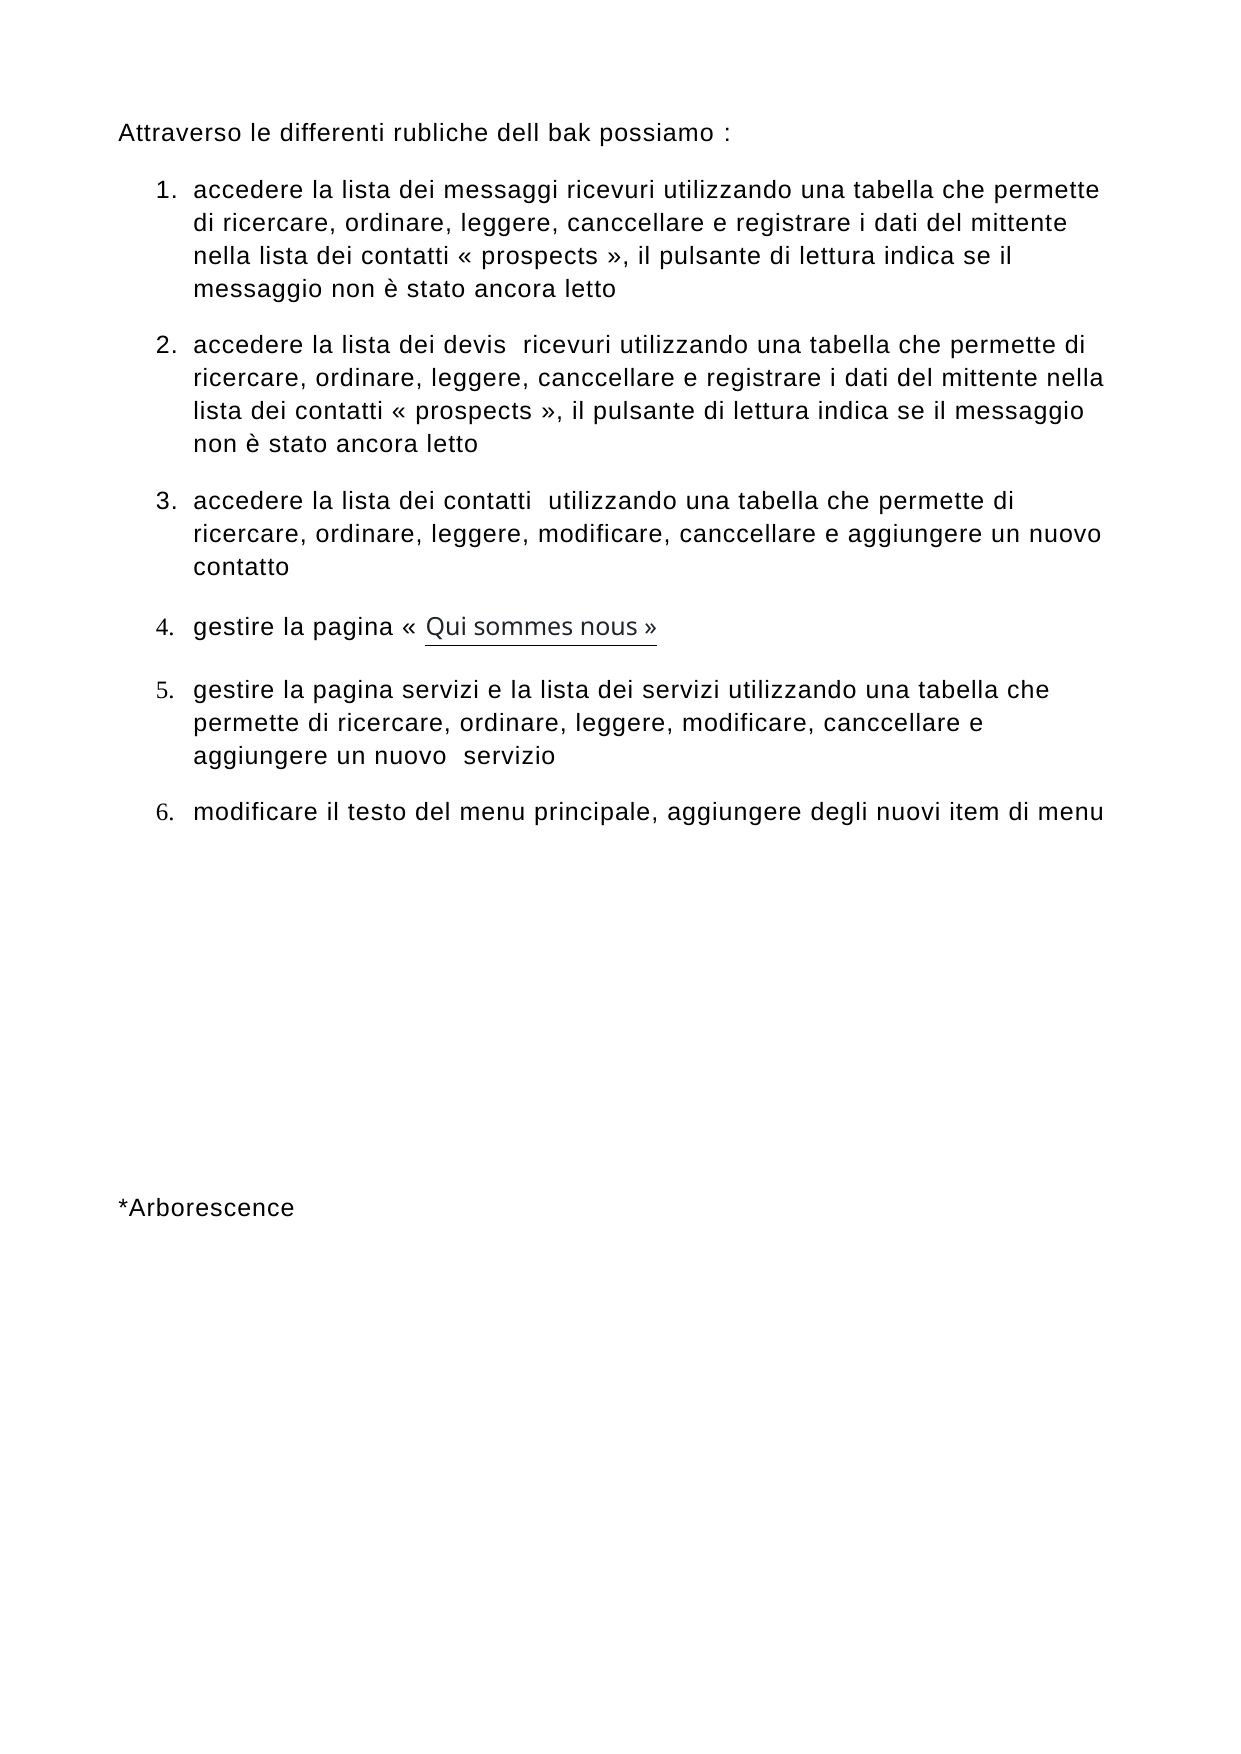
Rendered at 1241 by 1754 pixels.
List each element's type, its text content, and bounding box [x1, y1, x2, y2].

list accedere la lista dei devis ricevuri utilizzando una tabella che permette di ricercare, ordinare, leggere, canccellare e registrare i dati del mittente nella lista dei contatti « prospects », il pulsante di lettura indica se il messaggio non è stato ancora letto [156, 330, 1122, 458]
list gestire la pagina servizi e la lista dei servizi utilizzando una tabella che permette di ricercare, ordinare, leggere, modificare, canccellare e aggiungere un nuovo servizio [156, 675, 1122, 769]
text *Arborescence [118, 1193, 1122, 1222]
text Attraverso le differenti rubliche dell bak possiamo : [118, 118, 1122, 147]
list accedere la lista dei messaggi ricevuri utilizzando una tabella che permette di ricercare, ordinare, leggere, canccellare e registrare i dati del mittente nella lista dei contatti « prospects », il pulsante di lettura indica se il messaggio non è stato ancora letto [156, 175, 1122, 302]
list gestire la pagina « Qui sommes nous » [156, 608, 1122, 646]
list modificare il testo del menu principale, aggiungere degli nuovi item di menu [156, 797, 1122, 826]
list accedere la lista dei contatti utilizzando una tabella che permette di ricercare, ordinare, leggere, modificare, canccellare e aggiungere un nuovo contatto [156, 486, 1122, 581]
